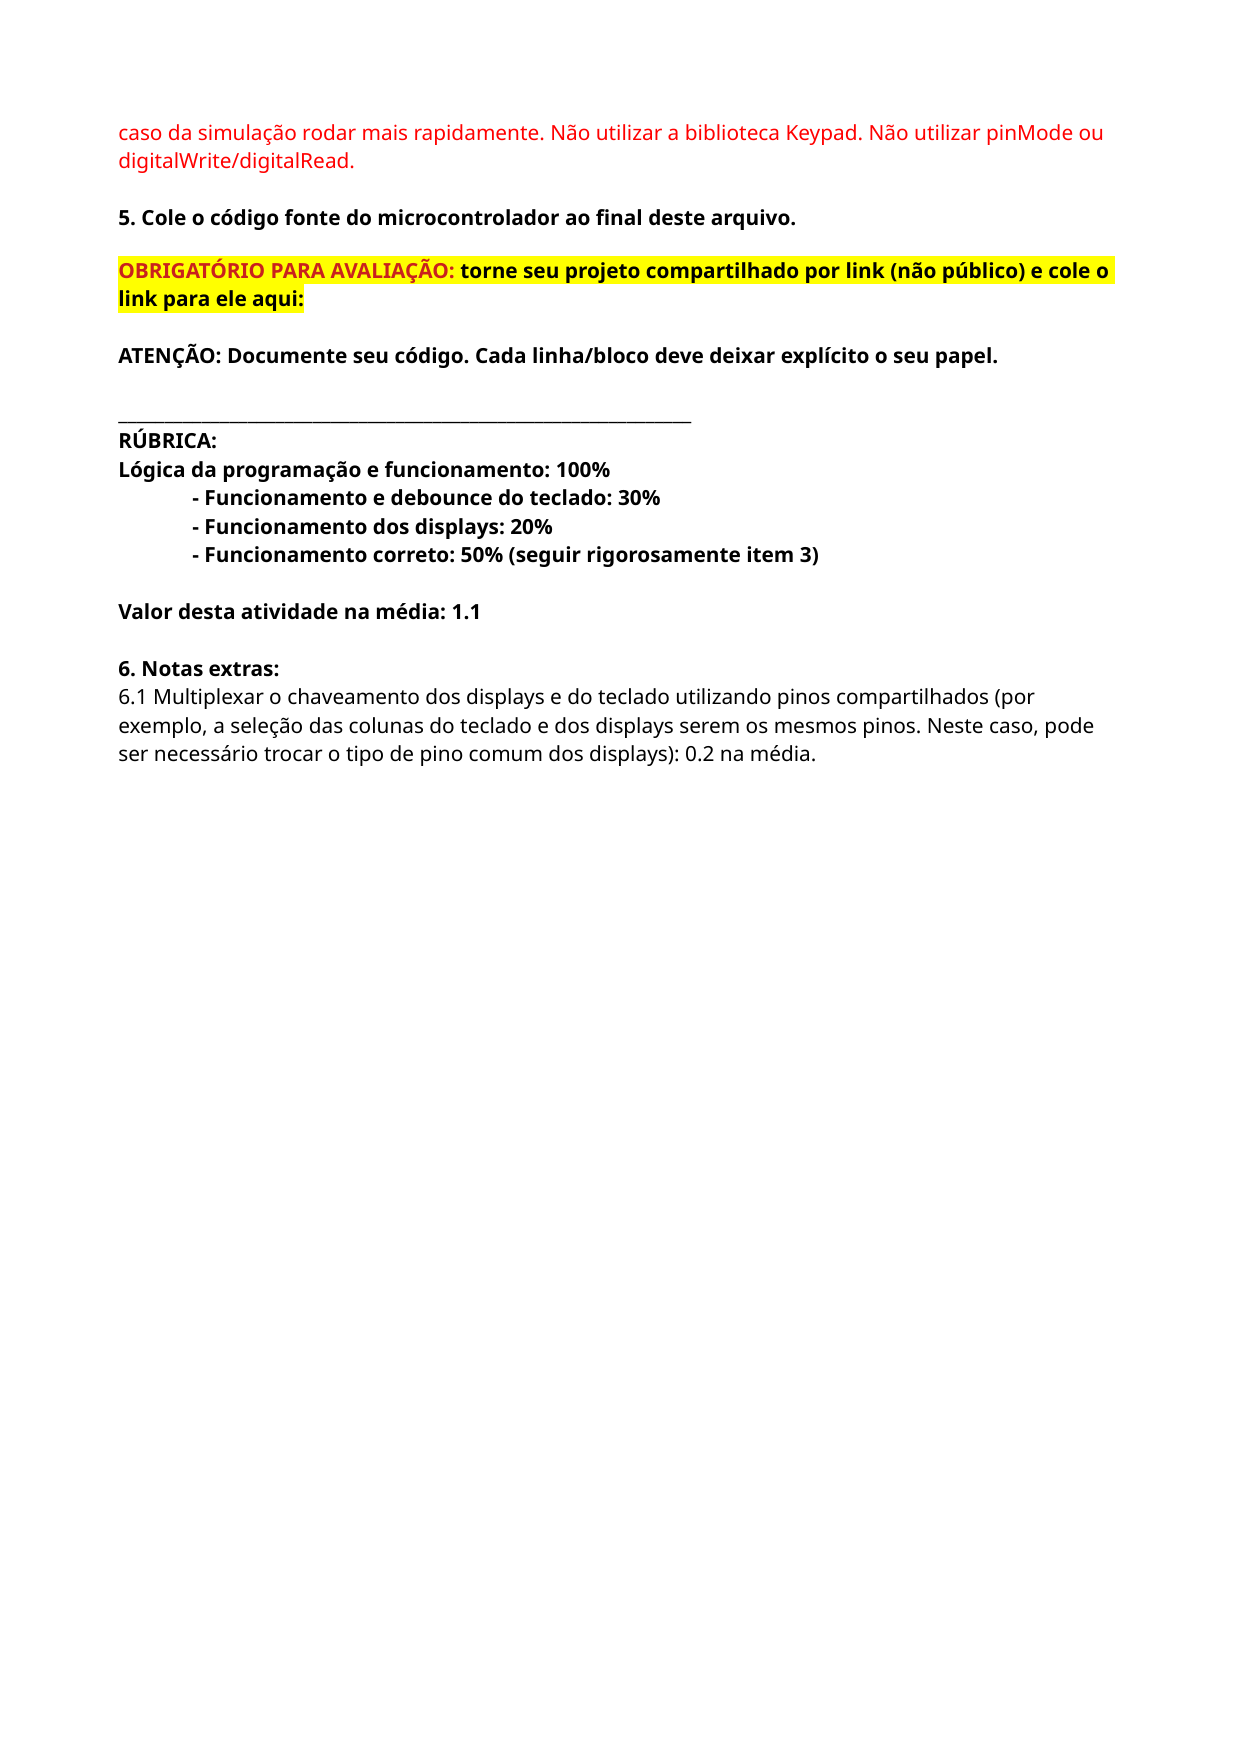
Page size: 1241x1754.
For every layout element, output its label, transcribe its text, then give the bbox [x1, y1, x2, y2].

text ATENÇÃO: Documente seu código. Cada linha/bloco deve deixar explícito o seu papel. [118, 341, 1122, 370]
text OBRIGATÓRIO PARA AVALIAÇÃO: torne seu projeto compartilhado por link (não público) e cole o link para ele aqui: [118, 256, 1122, 313]
text caso da simulação rodar mais rapidamente. Não utilizar a biblioteca Keypad. Não utilizar pinMode ou digitalWrite/digitalRead. [118, 118, 1122, 175]
text Valor desta atividade na média: 1.1 [118, 597, 1122, 626]
text ______________________________________________________________ [118, 398, 1122, 427]
text - Funcionamento dos displays: 20% [118, 512, 1122, 540]
text 5. Cole o código fonte do microcontrolador ao final deste arquivo. [118, 203, 1122, 232]
text 6. Notas extras: [118, 654, 1122, 682]
text 6.1 Multiplexar o chaveamento dos displays e do teclado utilizando pinos compartilhados (por exemplo, a seleção das colunas do teclado e dos displays serem os mesmos pinos. Neste caso, pode ser necessário trocar o tipo de pino comum dos displays): 0.2 na média. [118, 682, 1122, 768]
text RÚBRICA: [118, 427, 1122, 455]
text Lógica da programação e funcionamento: 100% [118, 455, 1122, 483]
text - Funcionamento e debounce do teclado: 30% [118, 483, 1122, 512]
text - Funcionamento correto: 50% (seguir rigorosamente item 3) [118, 540, 1122, 569]
